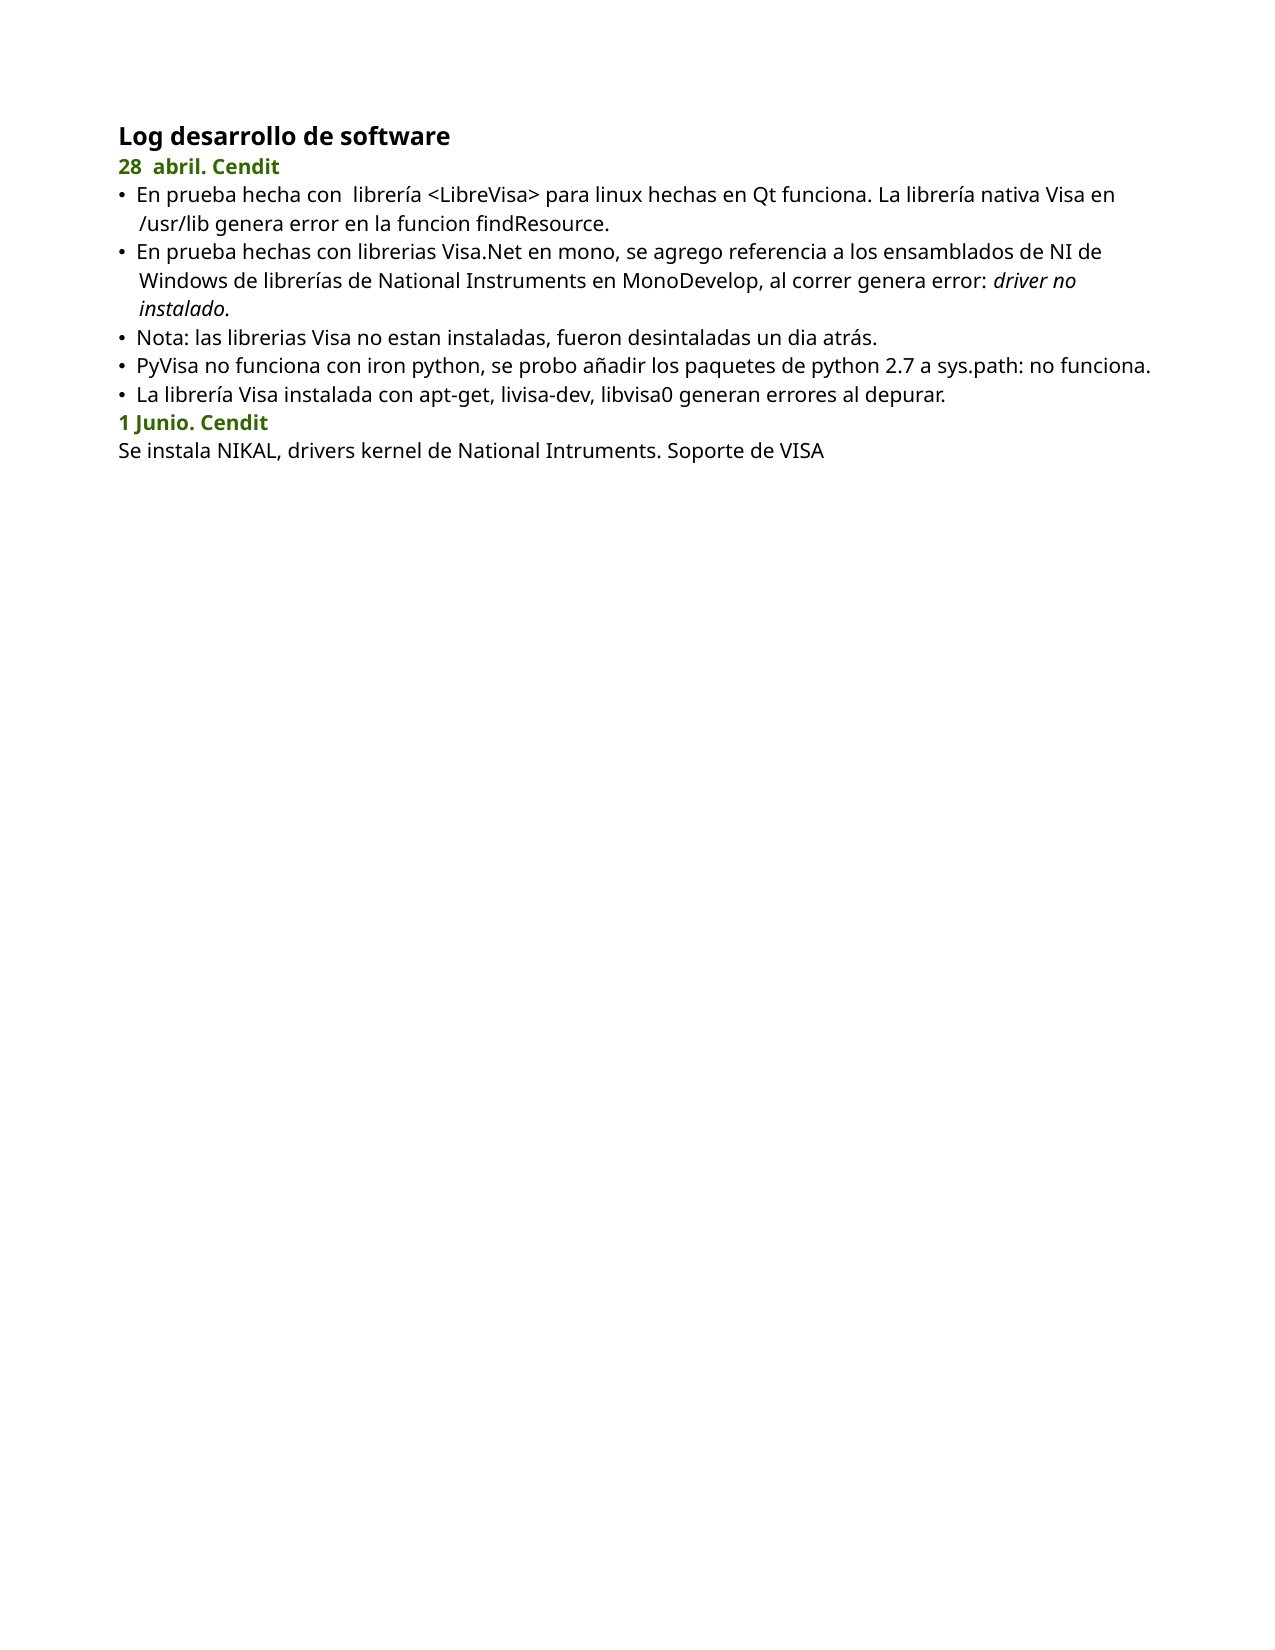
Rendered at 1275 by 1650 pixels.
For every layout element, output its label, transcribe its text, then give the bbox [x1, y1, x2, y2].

text 1 Junio. Cendit [118, 408, 1157, 437]
text 28 abril. Cendit [118, 152, 1157, 181]
list Nota: las librerias Visa no estan instaladas, fueron desintaladas un dia atrás. [118, 323, 1157, 351]
list La librería Visa instalada con apt-get, livisa-dev, libvisa0 generan errores al depurar. [118, 380, 1157, 408]
text Se instala NIKAL, drivers kernel de National Intruments. Soporte de VISA [118, 437, 1157, 465]
list En prueba hecha con librería <LibreVisa> para linux hechas en Qt funciona. La librería nativa Visa en /usr/lib genera error en la funcion findResource. [118, 181, 1157, 237]
list PyVisa no funciona con iron python, se probo añadir los paquetes de python 2.7 a sys.path: no funciona. [118, 351, 1157, 380]
text Log desarrollo de software [118, 118, 1157, 152]
list En prueba hechas con librerias Visa.Net en mono, se agrego referencia a los ensamblados de NI de Windows de librerías de National Instruments en MonoDevelop, al correr genera error: driver no instalado. [118, 237, 1157, 323]
